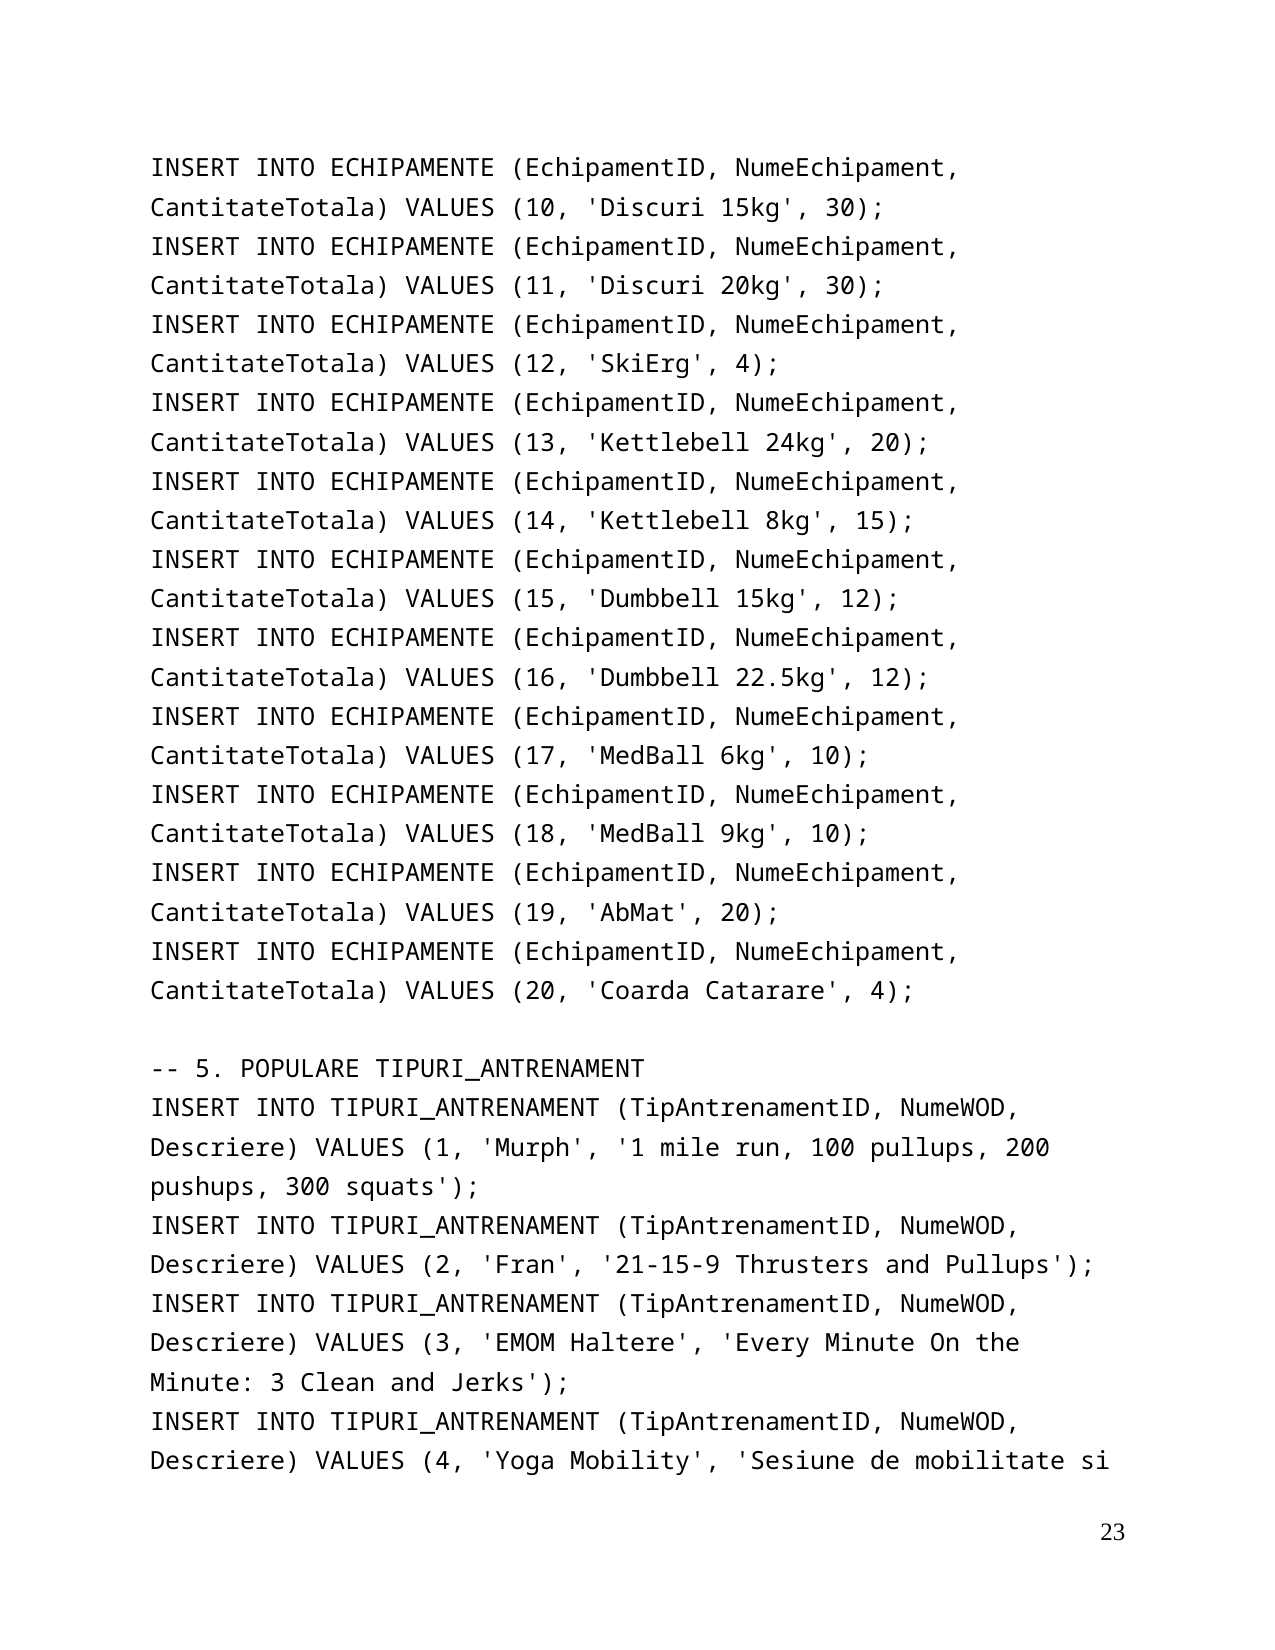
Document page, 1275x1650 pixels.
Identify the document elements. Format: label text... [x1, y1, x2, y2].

text INSERT INTO ECHIPAMENTE (EchipamentID, NumeEchipament, CantitateTotala) VALUES (10, 'Discuri 15kg', 30); INSERT INTO ECHIPAMENTE (EchipamentID, NumeEchipament, CantitateTotala) VALUES (11, 'Discuri 20kg', 30); INSERT INTO ECHIPAMENTE (EchipamentID, NumeEchipament, CantitateTotala) VALUES (12, 'SkiErg', 4); INSERT INTO ECHIPAMENTE (EchipamentID, NumeEchipament, CantitateTotala) VALUES (13, 'Kettlebell 24kg', 20); INSERT INTO ECHIPAMENTE (EchipamentID, NumeEchipament, CantitateTotala) VALUES (14, 'Kettlebell 8kg', 15); INSERT INTO ECHIPAMENTE (EchipamentID, NumeEchipament, CantitateTotala) VALUES (15, 'Dumbbell 15kg', 12); INSERT INTO ECHIPAMENTE (EchipamentID, NumeEchipament, CantitateTotala) VALUES (16, 'Dumbbell 22.5kg', 12); INSERT INTO ECHIPAMENTE (EchipamentID, NumeEchipament, CantitateTotala) VALUES (17, 'MedBall 6kg', 10); INSERT INTO ECHIPAMENTE (EchipamentID, NumeEchipament, CantitateTotala) VALUES (18, 'MedBall 9kg', 10); INSERT INTO ECHIPAMENTE (EchipamentID, NumeEchipament, CantitateTotala) VALUES (19, 'AbMat', 20); INSERT INTO ECHIPAMENTE (EchipamentID, NumeEchipament, CantitateTotala) VALUES (20, 'Coarda Catarare', 4); -- 5. POPULARE TIPURI_ANTRENAMENT INSERT INTO TIPURI_ANTRENAMENT (TipAntrenamentID, NumeWOD, Descriere) VALUES (1, 'Murph', '1 mile run, 100 pullups, 200 pushups, 300 squats'); INSERT INTO TIPURI_ANTRENAMENT (TipAntrenamentID, NumeWOD, Descriere) VALUES (2, 'Fran', '21-15-9 Thrusters and Pullups'); INSERT INTO TIPURI_ANTRENAMENT (TipAntrenamentID, NumeWOD, Descriere) VALUES (3, 'EMOM Haltere', 'Every Minute On the Minute: 3 Clean and Jerks'); INSERT INTO TIPURI_ANTRENAMENT (TipAntrenamentID, NumeWOD, Descriere) VALUES (4, 'Yoga Mobility', 'Sesiune de mobilitate si [150, 150, 1125, 1477]
